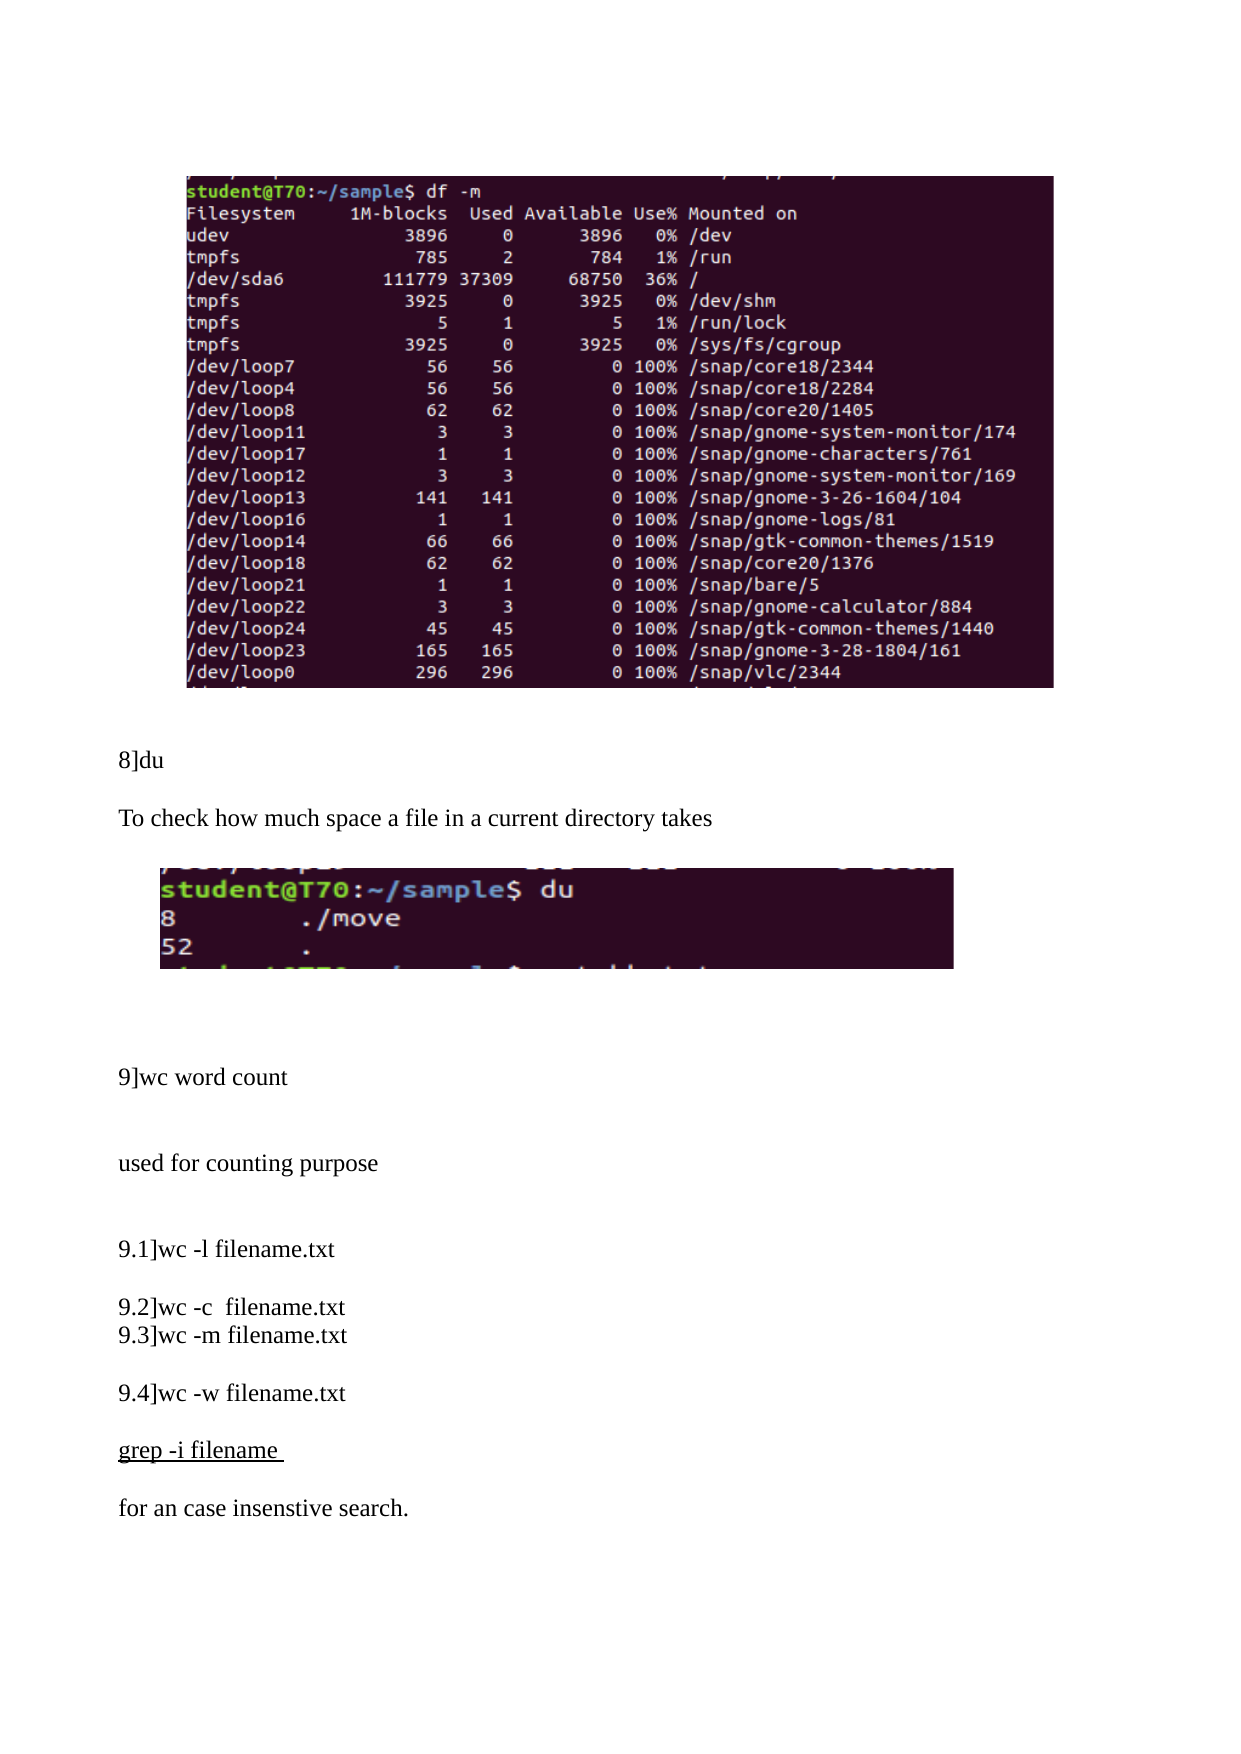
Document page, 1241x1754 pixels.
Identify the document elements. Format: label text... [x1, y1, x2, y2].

text used for counting purpose [118, 1148, 1122, 1177]
text To check how much space a file in a current directory takes [118, 803, 1122, 832]
picture [186, 176, 1054, 688]
text 9.3]wc -m filename.txt [118, 1320, 1122, 1349]
text grep -i filename [118, 1435, 1122, 1464]
text 8]du [118, 745, 1122, 774]
picture [160, 868, 954, 969]
text 9.4]wc -w filename.txt [118, 1378, 1122, 1407]
text for an case insenstive search. [118, 1493, 1122, 1522]
text 9.1]wc -l filename.txt [118, 1234, 1122, 1263]
text 9]wc word count [118, 1062, 1122, 1090]
text 9.2]wc -c filename.txt [118, 1292, 1122, 1320]
